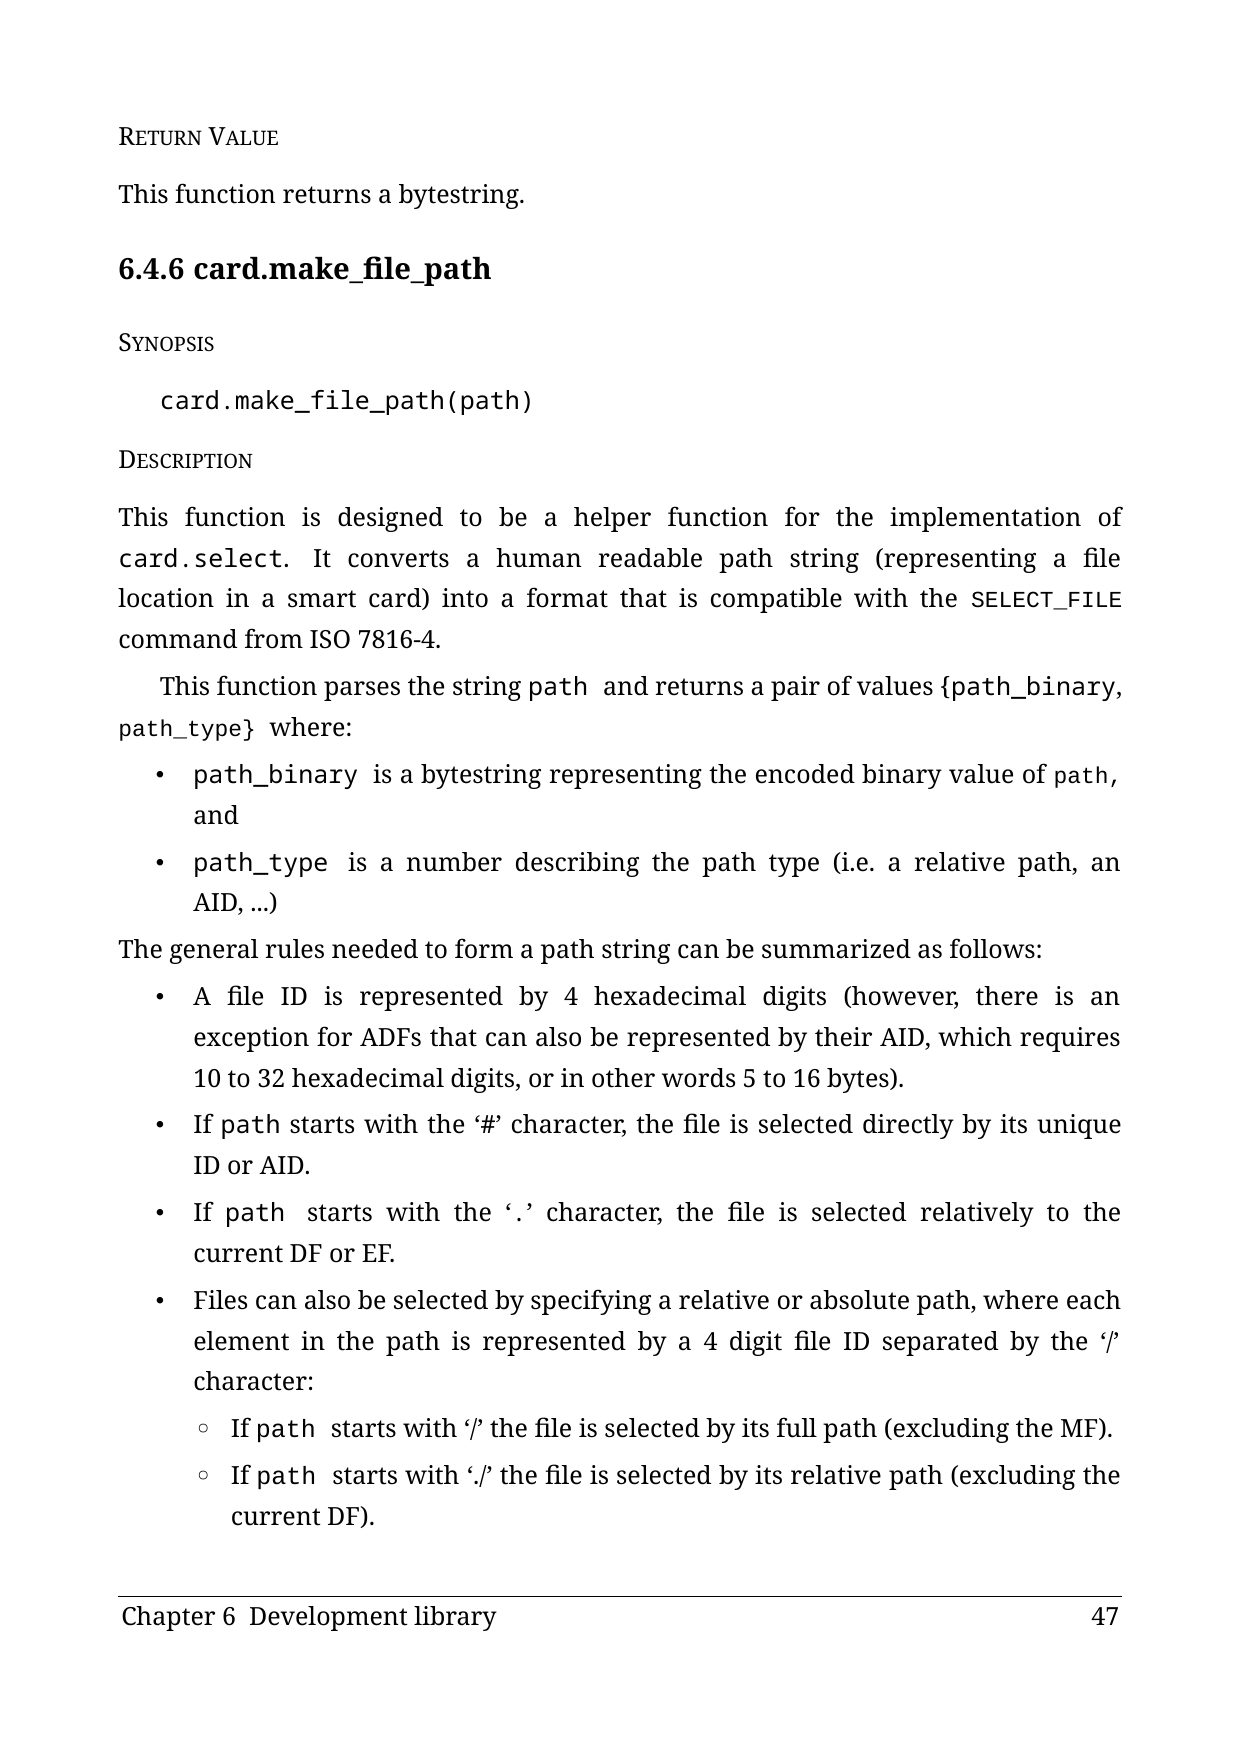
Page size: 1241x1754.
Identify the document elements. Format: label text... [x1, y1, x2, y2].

text This function is designed to be a helper function for the implementation of card.select. It converts a human readable path string (representing a file location in a smart card) into a format that is compatible with the SELECT_FILE command from ISO 7816-4. [118, 499, 1122, 656]
list If path starts with ‘./’ the file is selected by its relative path (excluding the current DF). [193, 1458, 1122, 1533]
text This function parses the string path and returns a pair of values {path_binary, path_type} where: [118, 669, 1122, 744]
list A file ID is represented by 4 hexadecimal digits (however, there is an exception for ADFs that can also be represented by their AID, which requires 10 to 32 hexadecimal digits, or in other words 5 to 16 bytes). [156, 978, 1122, 1094]
list If path starts with the ‘.’ character, the file is selected relatively to the current DF or EF. [156, 1194, 1122, 1270]
list Files can also be selected by specifying a relative or absolute path, where each element in the path is represented by a 4 digit file ID separated by the ‘/’ character: [156, 1282, 1122, 1398]
text This function returns a bytestring. [118, 176, 1122, 210]
subtitle Return Value [118, 118, 1122, 152]
list path_type is a number describing the path type (i.e. a relative path, an AID, ...) [156, 844, 1122, 919]
text card.make_file_path(path) [159, 383, 1122, 417]
subtitle card.make_file_path [118, 248, 1122, 288]
text The general rules needed to form a path string can be summarized as follows: [118, 932, 1122, 966]
list If path starts with the ‘#’ character, the file is selected directly by its unique ID or AID. [156, 1107, 1122, 1182]
list path_binary is a bytestring representing the encoded binary value of path, and [156, 757, 1122, 831]
subtitle Synopsis [118, 325, 1122, 358]
subtitle Description [118, 442, 1122, 475]
list If path starts with ‘/’ the file is selected by its full path (excluding the MF). [193, 1411, 1122, 1445]
